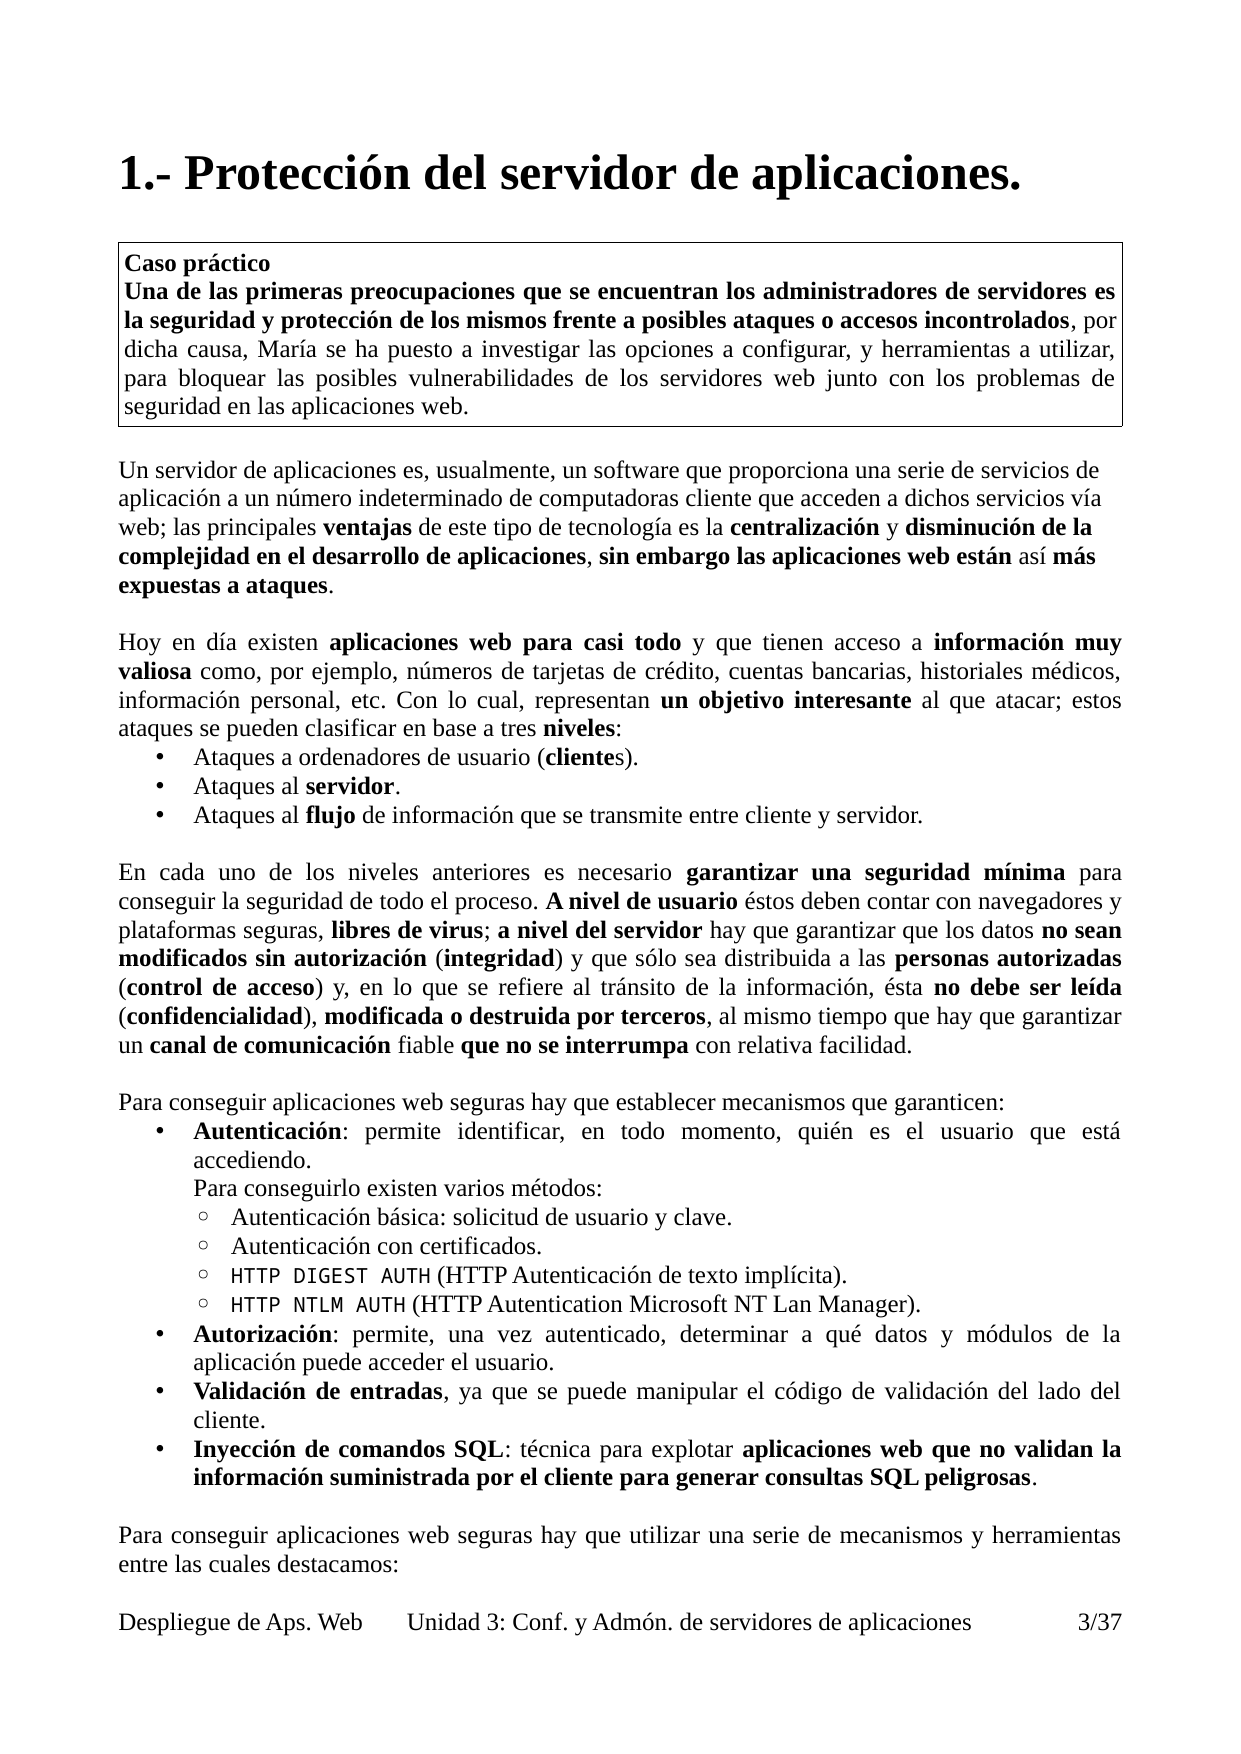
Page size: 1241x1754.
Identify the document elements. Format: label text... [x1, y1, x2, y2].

text Para conseguir aplicaciones web seguras hay que utilizar una serie de mecanismos y herramientas entre las cuales destacamos: [118, 1520, 1122, 1577]
list Ataques al flujo de información que se transmite entre cliente y servidor. [156, 800, 1122, 828]
text Un servidor de aplicaciones es, usualmente, un software que proporciona una serie de servicios de [118, 455, 1122, 483]
table_header Caso práctico Una de las primeras preocupaciones que se encuentran los administradores de servidores es la seguridad y protección de los mismos frente a posibles ataques o accesos incontrolados, por dicha causa, María se ha puesto a investigar las opciones a configurar, y herramientas a utilizar, para bloquear las posibles vulnerabilidades de los servidores web junto con los problemas de seguridad en las aplicaciones web. [119, 243, 1122, 426]
text expuestas a ataques. [118, 570, 1122, 598]
list HTTP NTLM AUTH (HTTP Autentication Microsoft NT Lan Manager). [193, 1289, 1122, 1319]
text aplicación a un número indeterminado de computadoras cliente que acceden a dichos servicios vía [118, 483, 1122, 512]
text Hoy en día existen aplicaciones web para casi todo y que tienen acceso a información muy valiosa como, por ejemplo, números de tarjetas de crédito, cuentas bancarias, historiales médicos, información personal, etc. Con lo cual, representan un objetivo interesante al que atacar; estos ataques se pueden clasificar en base a tres niveles: [118, 627, 1122, 742]
subtitle 1.- Protección del servidor de aplicaciones. [118, 143, 1122, 201]
list Autenticación: permite identificar, en todo momento, quién es el usuario que está accediendo. [156, 1116, 1122, 1173]
list HTTP DIGEST AUTH (HTTP Autenticación de texto implícita). [193, 1260, 1122, 1289]
text En cada uno de los niveles anteriores es necesario garantizar una seguridad mínima para conseguir la seguridad de todo el proceso. A nivel de usuario éstos deben contar con navegadores y plataformas seguras, libres de virus; a nivel del servidor hay que garantizar que los datos no sean modificados sin autorización (integridad) y que sólo sea distribuida a las personas autorizadas (control de acceso) y, en lo que se refiere al tránsito de la información, ésta no debe ser leída (confidencialidad), modificada o destruida por terceros, al mismo tiempo que hay que garantizar un canal de comunicación fiable que no se interrumpa con relativa facilidad. [118, 857, 1122, 1058]
list Autenticación básica: solicitud de usuario y clave. [193, 1202, 1122, 1231]
text complejidad en el desarrollo de aplicaciones, sin embargo las aplicaciones web están así más [118, 541, 1122, 570]
list Autorización: permite, una vez autenticado, determinar a qué datos y módulos de la aplicación puede acceder el usuario. [156, 1319, 1122, 1376]
list Ataques a ordenadores de usuario (clientes). [156, 742, 1122, 771]
text web; las principales ventajas de este tipo de tecnología es la centralización y disminución de la [118, 512, 1122, 541]
list Validación de entradas, ya que se puede manipular el código de validación del lado del cliente. [156, 1376, 1122, 1434]
list Inyección de comandos SQL: técnica para explotar aplicaciones web que no validan la información suministrada por el cliente para generar consultas SQL peligrosas. [156, 1434, 1122, 1491]
list Ataques al servidor. [156, 771, 1122, 800]
list Para conseguirlo existen varios métodos: [156, 1173, 1122, 1202]
text Para conseguir aplicaciones web seguras hay que establecer mecanismos que garanticen: [118, 1087, 1122, 1116]
list Autenticación con certificados. [193, 1231, 1122, 1260]
